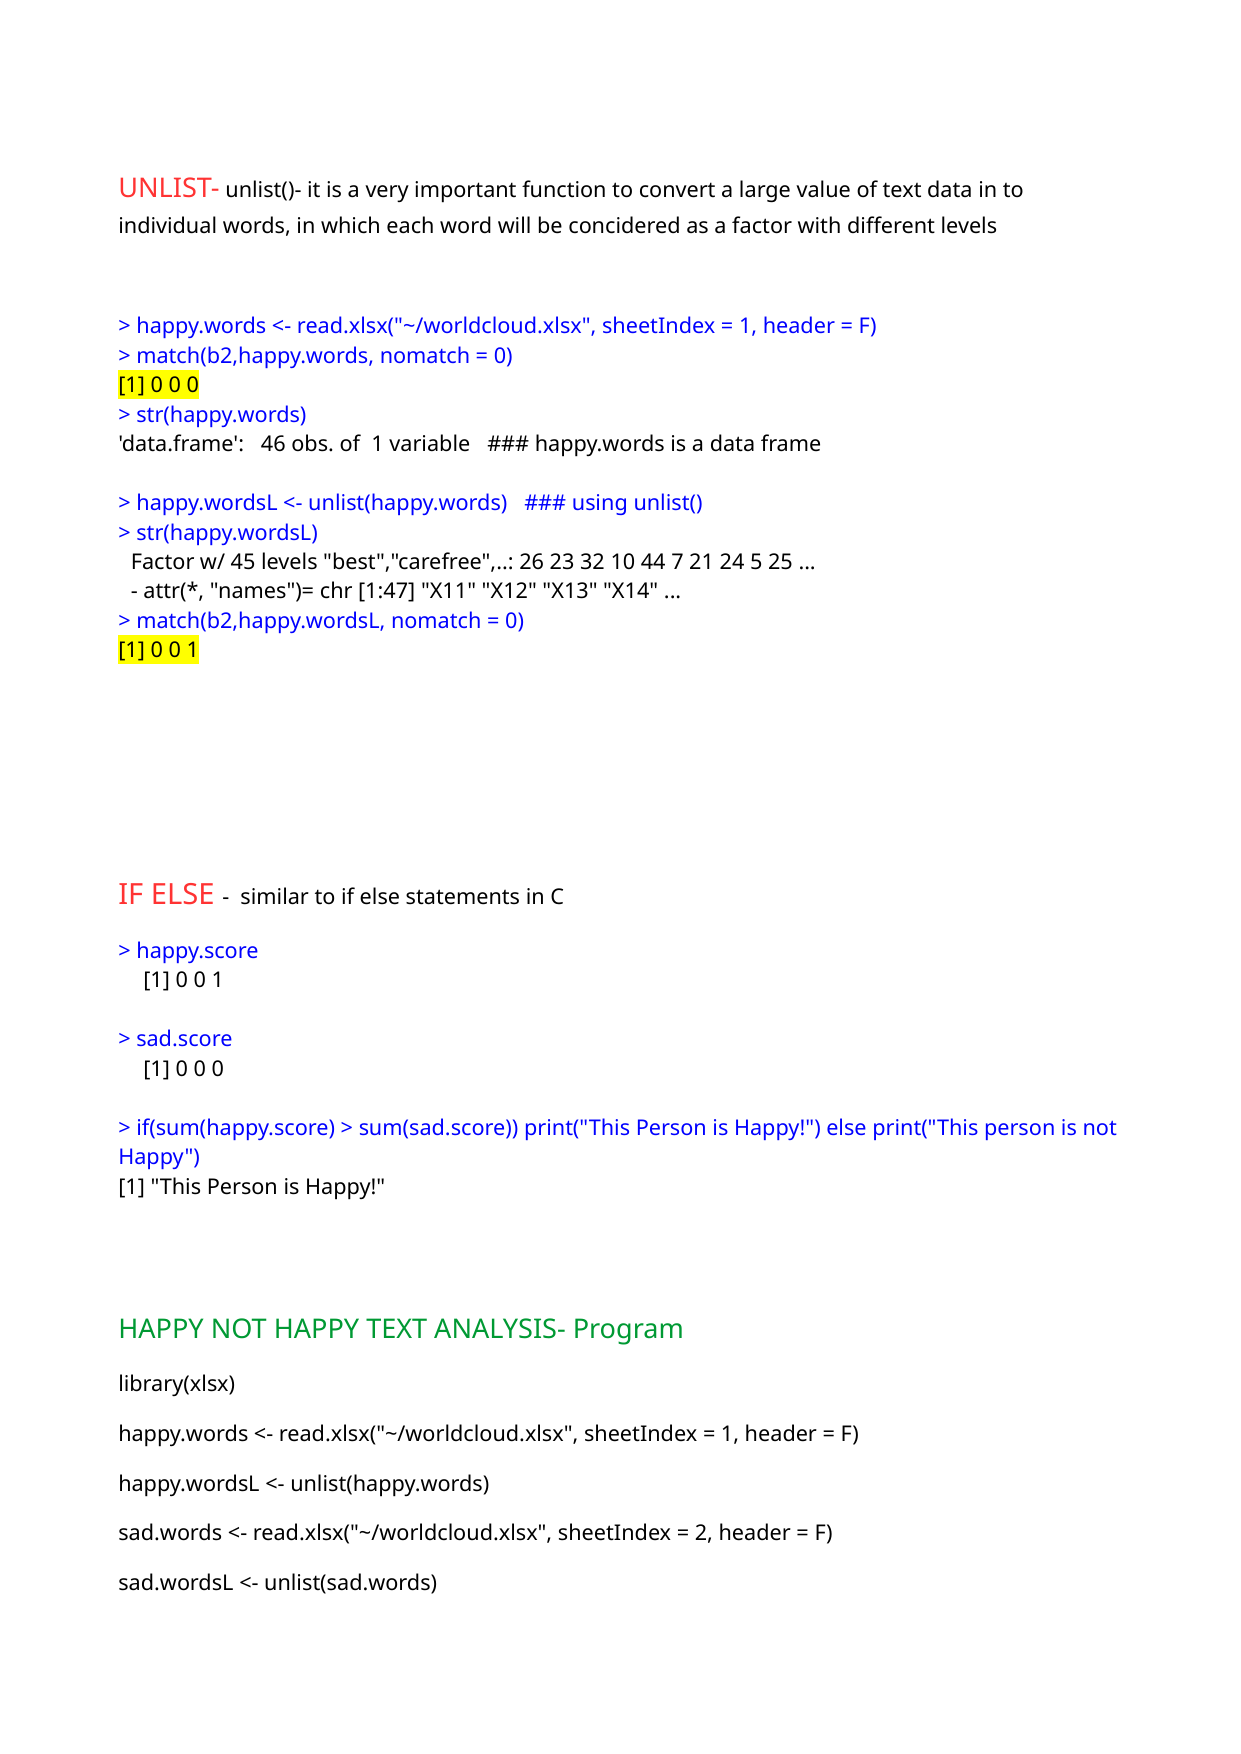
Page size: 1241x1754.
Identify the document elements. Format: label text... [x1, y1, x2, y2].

text [1] 0 0 1 [118, 635, 1122, 664]
text > happy.words <- read.xlsx("~/worldcloud.xlsx", sheetIndex = 1, header = F) [118, 311, 1122, 340]
text HAPPY NOT HAPPY TEXT ANALYSIS- Program [118, 1309, 1122, 1346]
text > if(sum(happy.score) > sum(sad.score)) print("This Person is Happy!") else print("This person is not Happy") [118, 1112, 1122, 1171]
text Factor w/ 45 levels "best","carefree",..: 26 23 32 10 44 7 21 24 5 25 ... [118, 546, 1122, 576]
text IF ELSE - similar to if else statements in C [118, 873, 1122, 913]
text happy.words <- read.xlsx("~/worldcloud.xlsx", sheetIndex = 1, header = F) [118, 1418, 1122, 1447]
text > happy.score [118, 935, 1122, 964]
text > str(happy.words) [118, 399, 1122, 428]
text > match(b2,happy.wordsL, nomatch = 0) [118, 605, 1122, 635]
text [1] "This Person is Happy!" [118, 1171, 1122, 1200]
text [1] 0 0 1 [118, 964, 1122, 994]
text > str(happy.wordsL) [118, 517, 1122, 546]
text happy.wordsL <- unlist(happy.words) [118, 1468, 1122, 1497]
text UNLIST- unlist()- it is a very important function to convert a large value of text data in to individual words, in which each word will be concidered as a factor with different levels [118, 168, 1122, 240]
text [1] 0 0 0 [118, 369, 1122, 399]
text [1] 0 0 0 [118, 1053, 1122, 1082]
text > happy.wordsL <- unlist(happy.words) ### using unlist() [118, 487, 1122, 517]
text library(xlsx) [118, 1368, 1122, 1397]
text > sad.score [118, 1023, 1122, 1053]
text > match(b2,happy.words, nomatch = 0) [118, 340, 1122, 369]
text sad.wordsL <- unlist(sad.words) [118, 1568, 1122, 1597]
text - attr(*, "names")= chr [1:47] "X11" "X12" "X13" "X14" ... [118, 576, 1122, 605]
text 'data.frame': 46 obs. of 1 variable ### happy.words is a data frame [118, 428, 1122, 458]
text sad.words <- read.xlsx("~/worldcloud.xlsx", sheetIndex = 2, header = F) [118, 1518, 1122, 1547]
